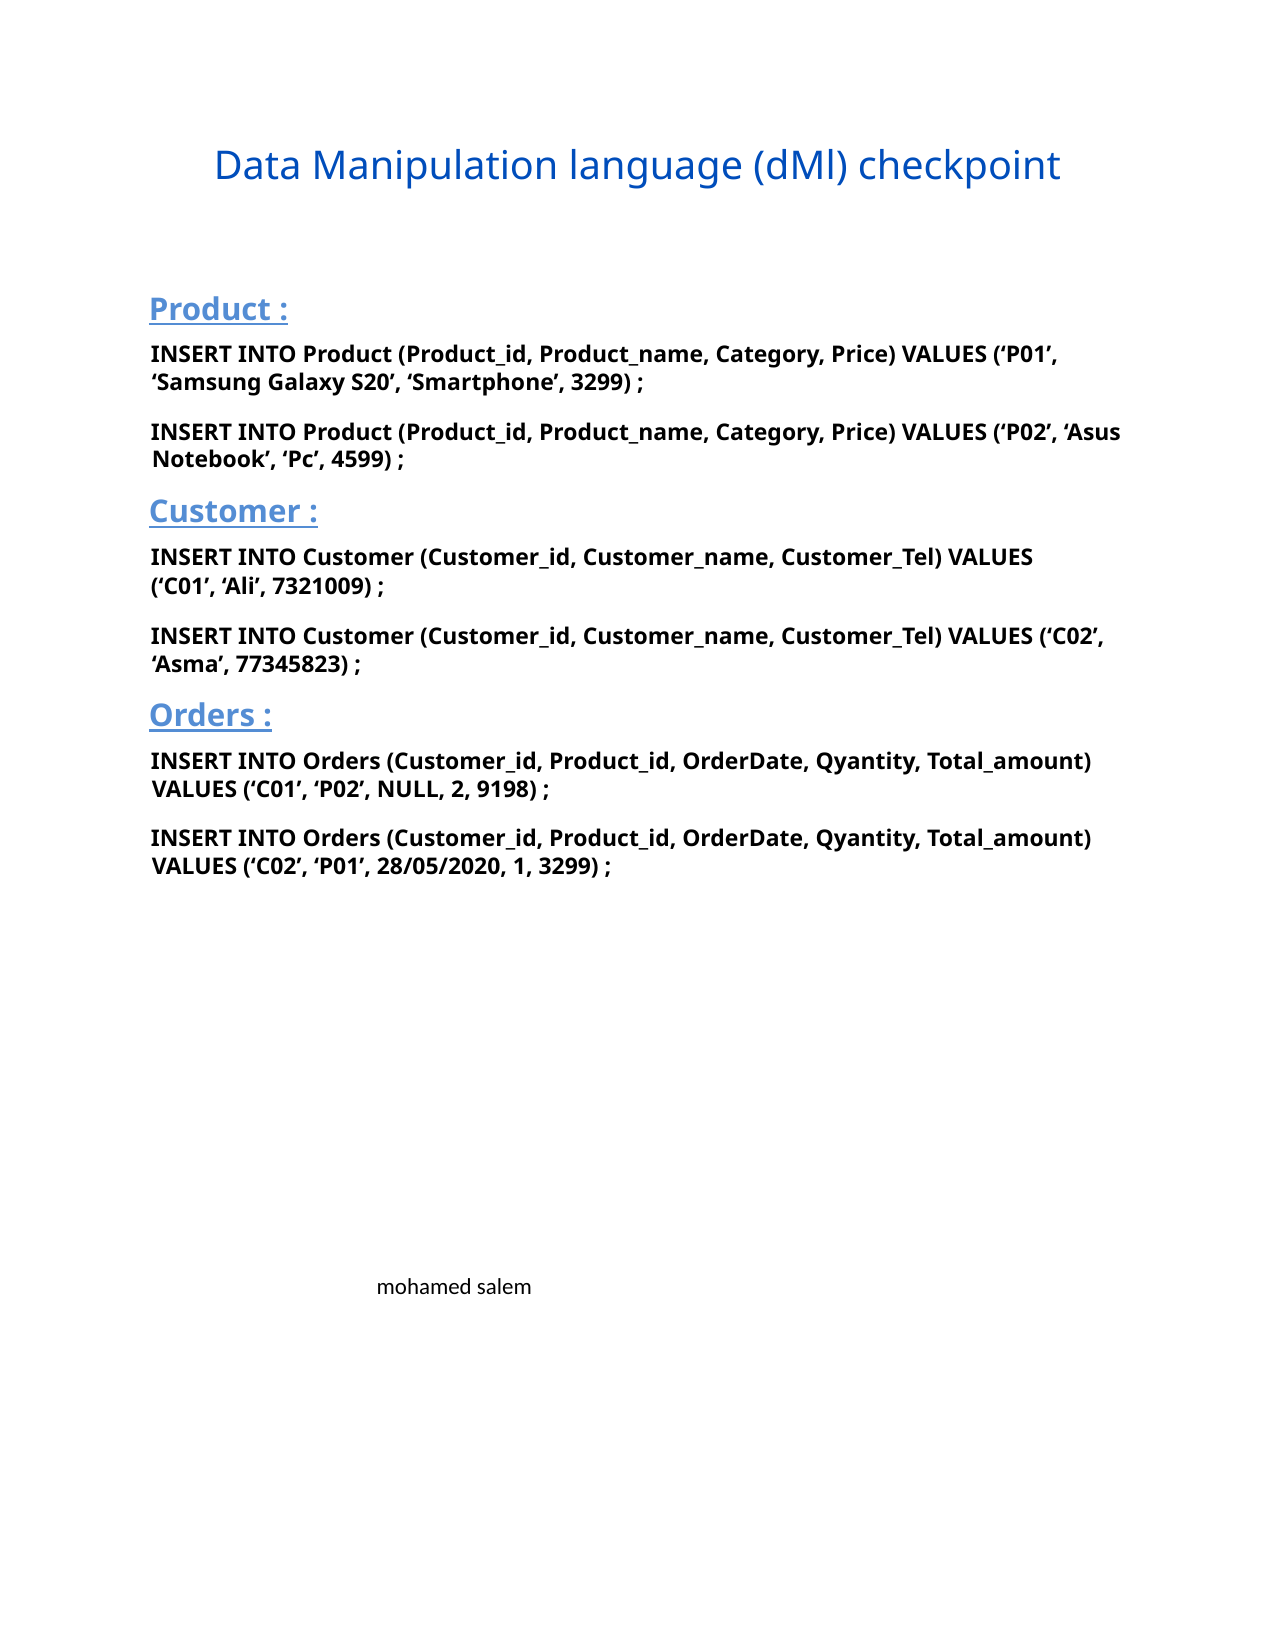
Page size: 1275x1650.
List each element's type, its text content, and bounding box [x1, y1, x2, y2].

text Data Manipulation language (dMl) checkpoint [150, 150, 1125, 187]
text Orders : [148, 705, 1125, 732]
text INSERT INTO Customer (Customer_id, Customer_name, Customer_Tel) VALUES [151, 543, 1125, 571]
text INSERT INTO Product (Product_id, Product_name, Category, Price) VALUES (‘P01’, ‘Samsung Galaxy S20’, ‘Smartphone’, 3299) ; [151, 340, 1125, 396]
text Product : [148, 298, 1125, 325]
text INSERT INTO Product (Product_id, Product_name, Category, Price) VALUES (‘P02’, ‘Asus Notebook’, ‘Pc’, 4599) ; [151, 418, 1125, 473]
text INSERT INTO Orders (Customer_id, Product_id, OrderDate, Qyantity, Total_amount) VALUES (‘C02’, ‘P01’, 28/05/2020, 1, 3299) ; [151, 825, 1125, 880]
text INSERT INTO Orders (Customer_id, Product_id, OrderDate, Qyantity, Total_amount) VALUES (‘C01’, ‘P02’, NULL, 2, 9198) ; [151, 747, 1125, 803]
text INSERT INTO Customer (Customer_id, Customer_name, Customer_Tel) VALUES (‘C02’, ‘Asma’, 77345823) ; [151, 622, 1125, 678]
text mohamed salem [150, 1273, 1125, 1300]
text (‘C01’, ‘Ali’, 7321009) ; [151, 572, 1125, 600]
text Customer : [148, 501, 1125, 528]
